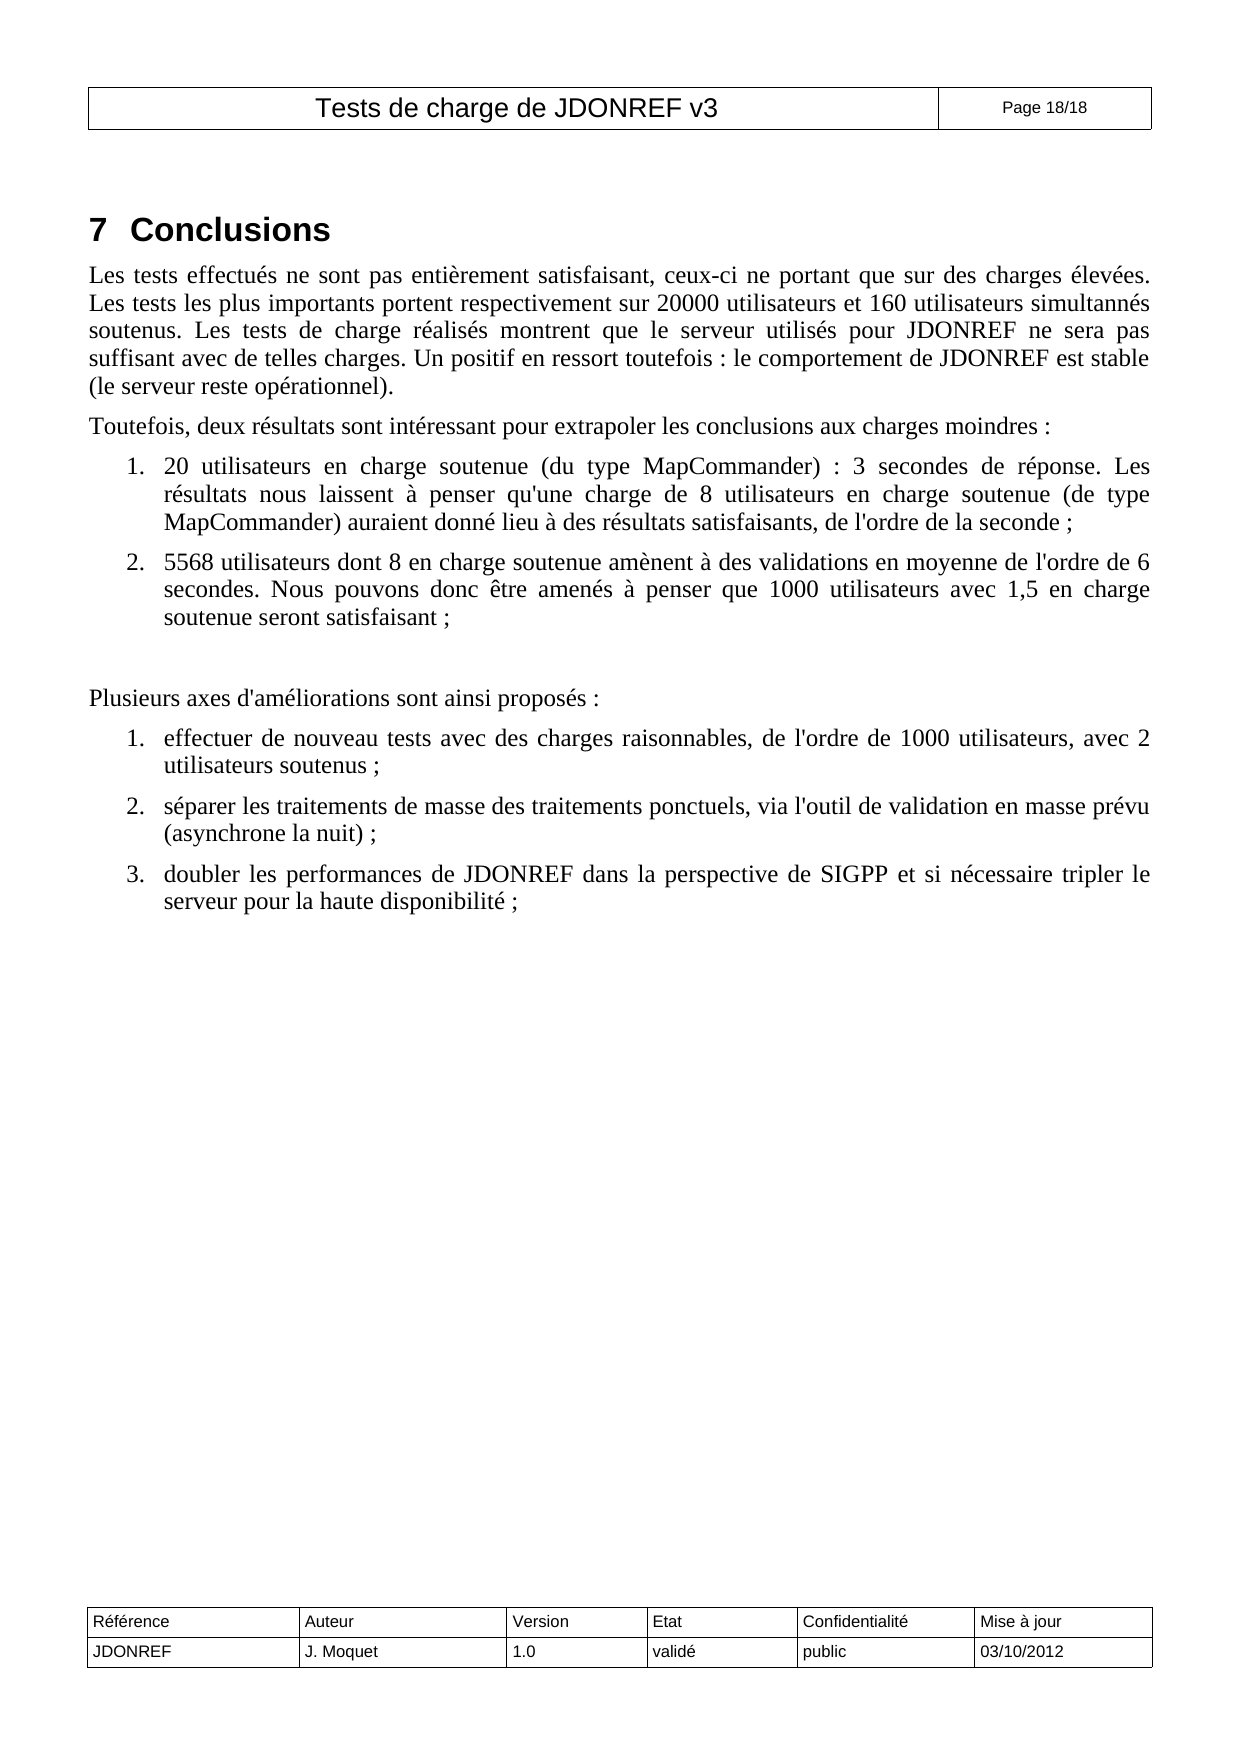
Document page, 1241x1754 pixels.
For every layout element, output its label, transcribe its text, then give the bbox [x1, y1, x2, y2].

list doubler les performances de JDONREF dans la perspective de SIGPP et si nécessaire tripler le serveur pour la haute disponibilité ; [126, 860, 1152, 915]
text Plusieurs axes d'améliorations sont ainsi proposés : [88, 684, 1152, 711]
text Les tests effectués ne sont pas entièrement satisfaisant, ceux-ci ne portant que sur des charges élevées. Les tests les plus importants portent respectivement sur 20000 utilisateurs et 160 utilisateurs simultannés soutenus. Les tests de charge réalisés montrent que le serveur utilisés pour JDONREF ne sera pas suffisant avec de telles charges. Un positif en ressort toutefois : le comportement de JDONREF est stable (le serveur reste opérationnel). [88, 261, 1152, 399]
subtitle Conclusions [88, 211, 1152, 248]
list 5568 utilisateurs dont 8 en charge soutenue amènent à des validations en moyenne de l'ordre de 6 secondes. Nous pouvons donc être amenés à penser que 1000 utilisateurs avec 1,5 en charge soutenue seront satisfaisant ; [126, 548, 1152, 631]
list effectuer de nouveau tests avec des charges raisonnables, de l'ordre de 1000 utilisateurs, avec 2 utilisateurs soutenus ; [126, 724, 1152, 779]
list séparer les traitements de masse des traitements ponctuels, via l'outil de validation en masse prévu (asynchrone la nuit) ; [126, 792, 1152, 847]
list 20 utilisateurs en charge soutenue (du type MapCommander) : 3 secondes de réponse. Les résultats nous laissent à penser qu'une charge de 8 utilisateurs en charge soutenue (de type MapCommander) auraient donné lieu à des résultats satisfaisants, de l'ordre de la seconde ; [126, 452, 1152, 535]
text Toutefois, deux résultats sont intéressant pour extrapoler les conclusions aux charges moindres : [88, 412, 1152, 440]
